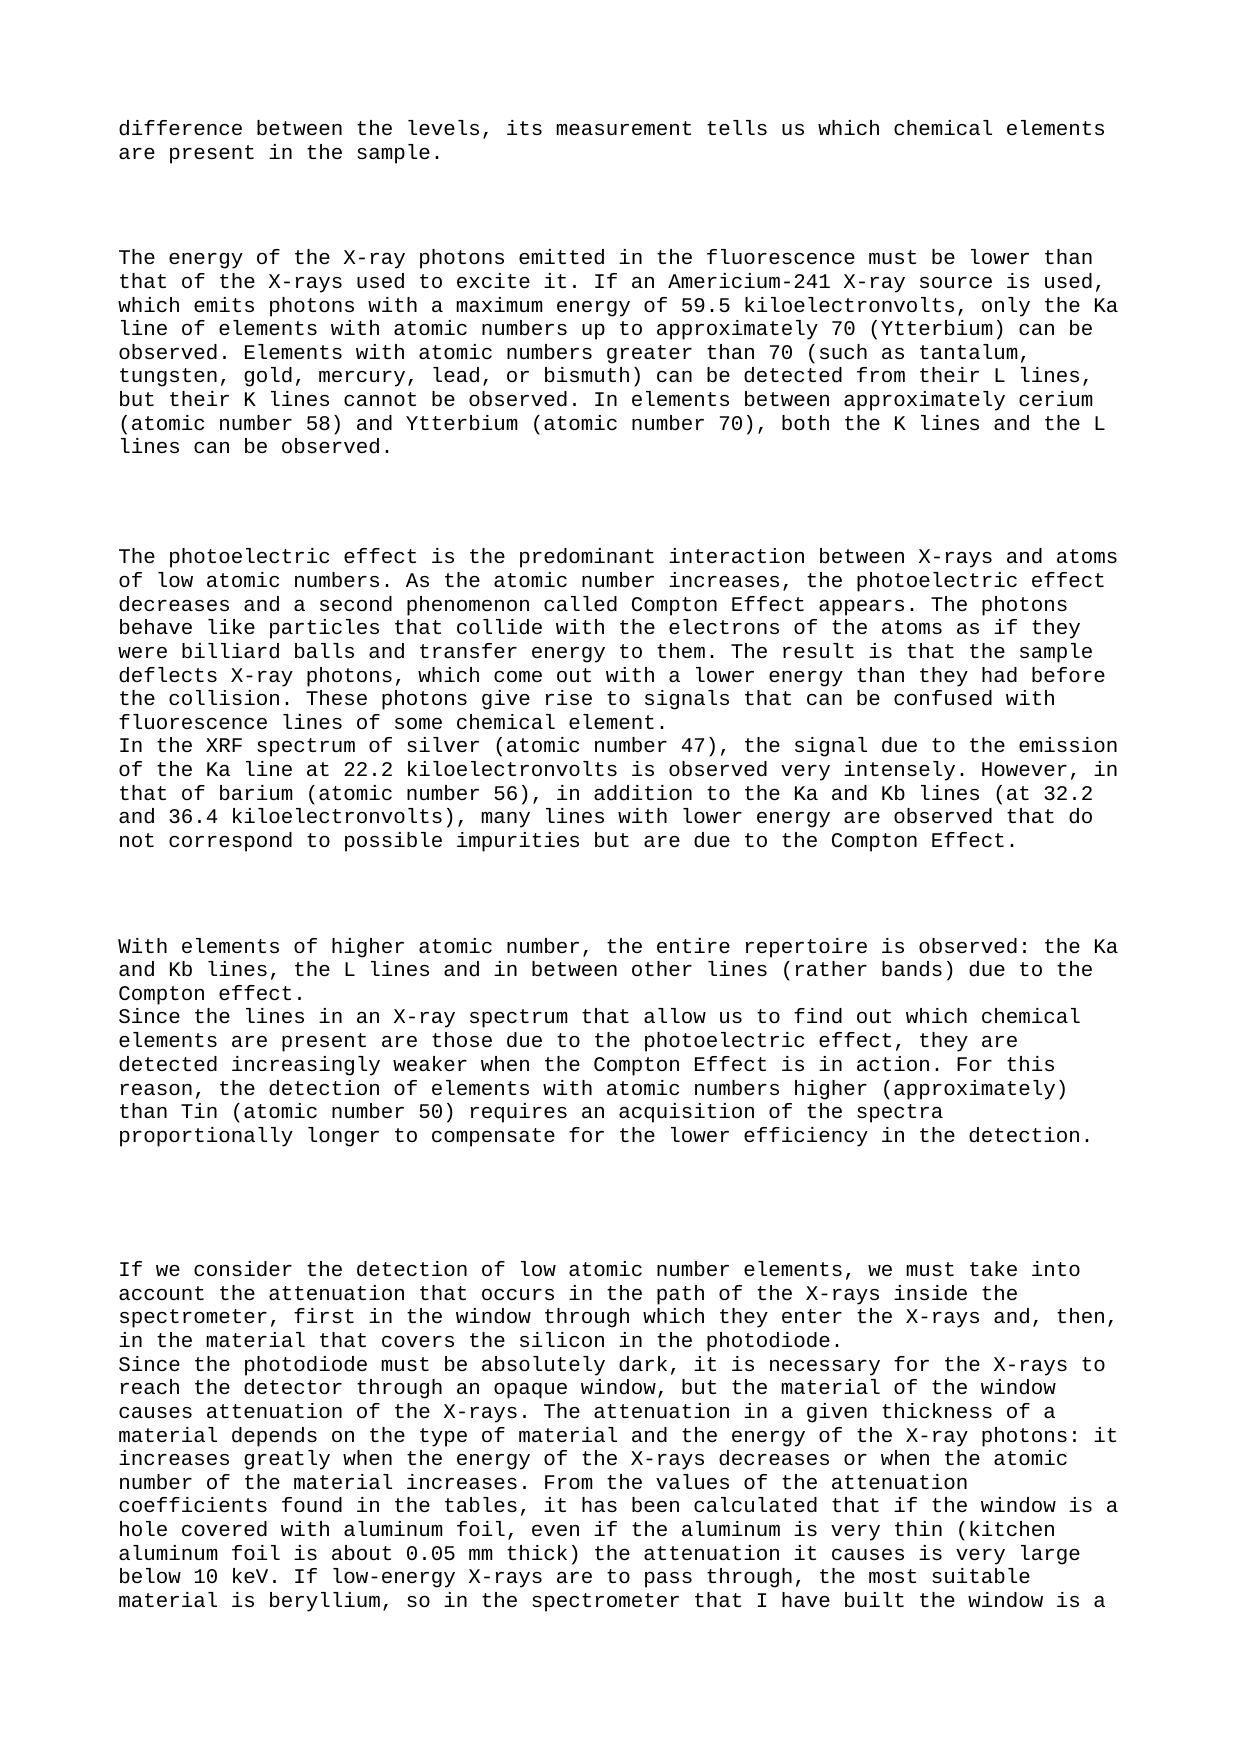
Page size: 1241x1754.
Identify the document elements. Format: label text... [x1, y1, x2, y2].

text Since the photodiode must be absolutely dark, it is necessary for the X-rays to reach the detector through an opaque window, but the material of the window causes attenuation of the X-rays. The attenuation in a given thickness of a material depends on the type of material and the energy of the X-ray photons: it increases greatly when the energy of the X-rays decreases or when the atomic number of the material increases. From the values ​​of the attenuation coefficients found in the tables, it has been calculated that if the window is a hole covered with aluminum foil, even if the aluminum is very thin (kitchen aluminum foil is about 0.05 mm thick) the attenuation it causes is very large below 10 keV. If low-energy X-rays are to pass through, the most suitable material is beryllium, so in the spectrometer that I have built the window is a [118, 1354, 1122, 1614]
text Since the lines in an X-ray spectrum that allow us to find out which chemical elements are present are those due to the photoelectric effect, they are detected increasingly weaker when the Compton Effect is in action. For this reason, the detection of elements with atomic numbers higher (approximately) than Tin (atomic number 50) requires an acquisition of the spectra proportionally longer to compensate for the lower efficiency in the detection. [118, 1007, 1122, 1148]
text The photoelectric effect is the predominant interaction between X-rays and atoms of low atomic numbers. As the atomic number increases, the photoelectric effect decreases and a second phenomenon called Compton Effect appears. The photons behave like particles that collide with the electrons of the atoms as if they were billiard balls and transfer energy to them. The result is that the sample deflects X-ray photons, which come out with a lower energy than they had before the collision. These photons give rise to signals that can be confused with fluorescence lines of some chemical element. [118, 546, 1122, 736]
text In the XRF spectrum of silver (atomic number 47), the signal due to the emission of the Ka line at 22.2 kiloelectronvolts is observed very intensely. However, in that of barium (atomic number 56), in addition to the Ka and Kb lines (at 32.2 and 36.4 kiloelectronvolts), many lines with lower energy are observed that do not correspond to possible impurities but are due to the Compton Effect. [118, 736, 1122, 854]
text The energy of the X-ray photons emitted in the fluorescence must be lower than that of the X-rays used to excite it. If an Americium-241 X-ray source is used, which emits photons with a maximum energy of 59.5 kiloelectronvolts, only the Ka line of elements with atomic numbers up to approximately 70 (Ytterbium) can be observed. Elements with atomic numbers greater than 70 (such as tantalum, tungsten, gold, mercury, lead, or bismuth) can be detected from their L lines, but their K lines cannot be observed. In elements between approximately cerium (atomic number 58) and Ytterbium (atomic number 70), both the K lines and the L lines can be observed. [118, 247, 1122, 460]
text If we consider the detection of low atomic number elements, we must take into account the attenuation that occurs in the path of the X-rays inside the spectrometer, first in the window through which they enter the X-rays and, then, in the material that covers the silicon in the photodiode. [118, 1259, 1122, 1354]
text With elements of higher atomic number, the entire repertoire is observed: the Ka and Kb lines, the L lines and in between other lines (rather bands) due to the Compton effect. [118, 936, 1122, 1007]
text difference between the levels, its measurement tells us which chemical elements are present in the sample. [118, 118, 1122, 165]
